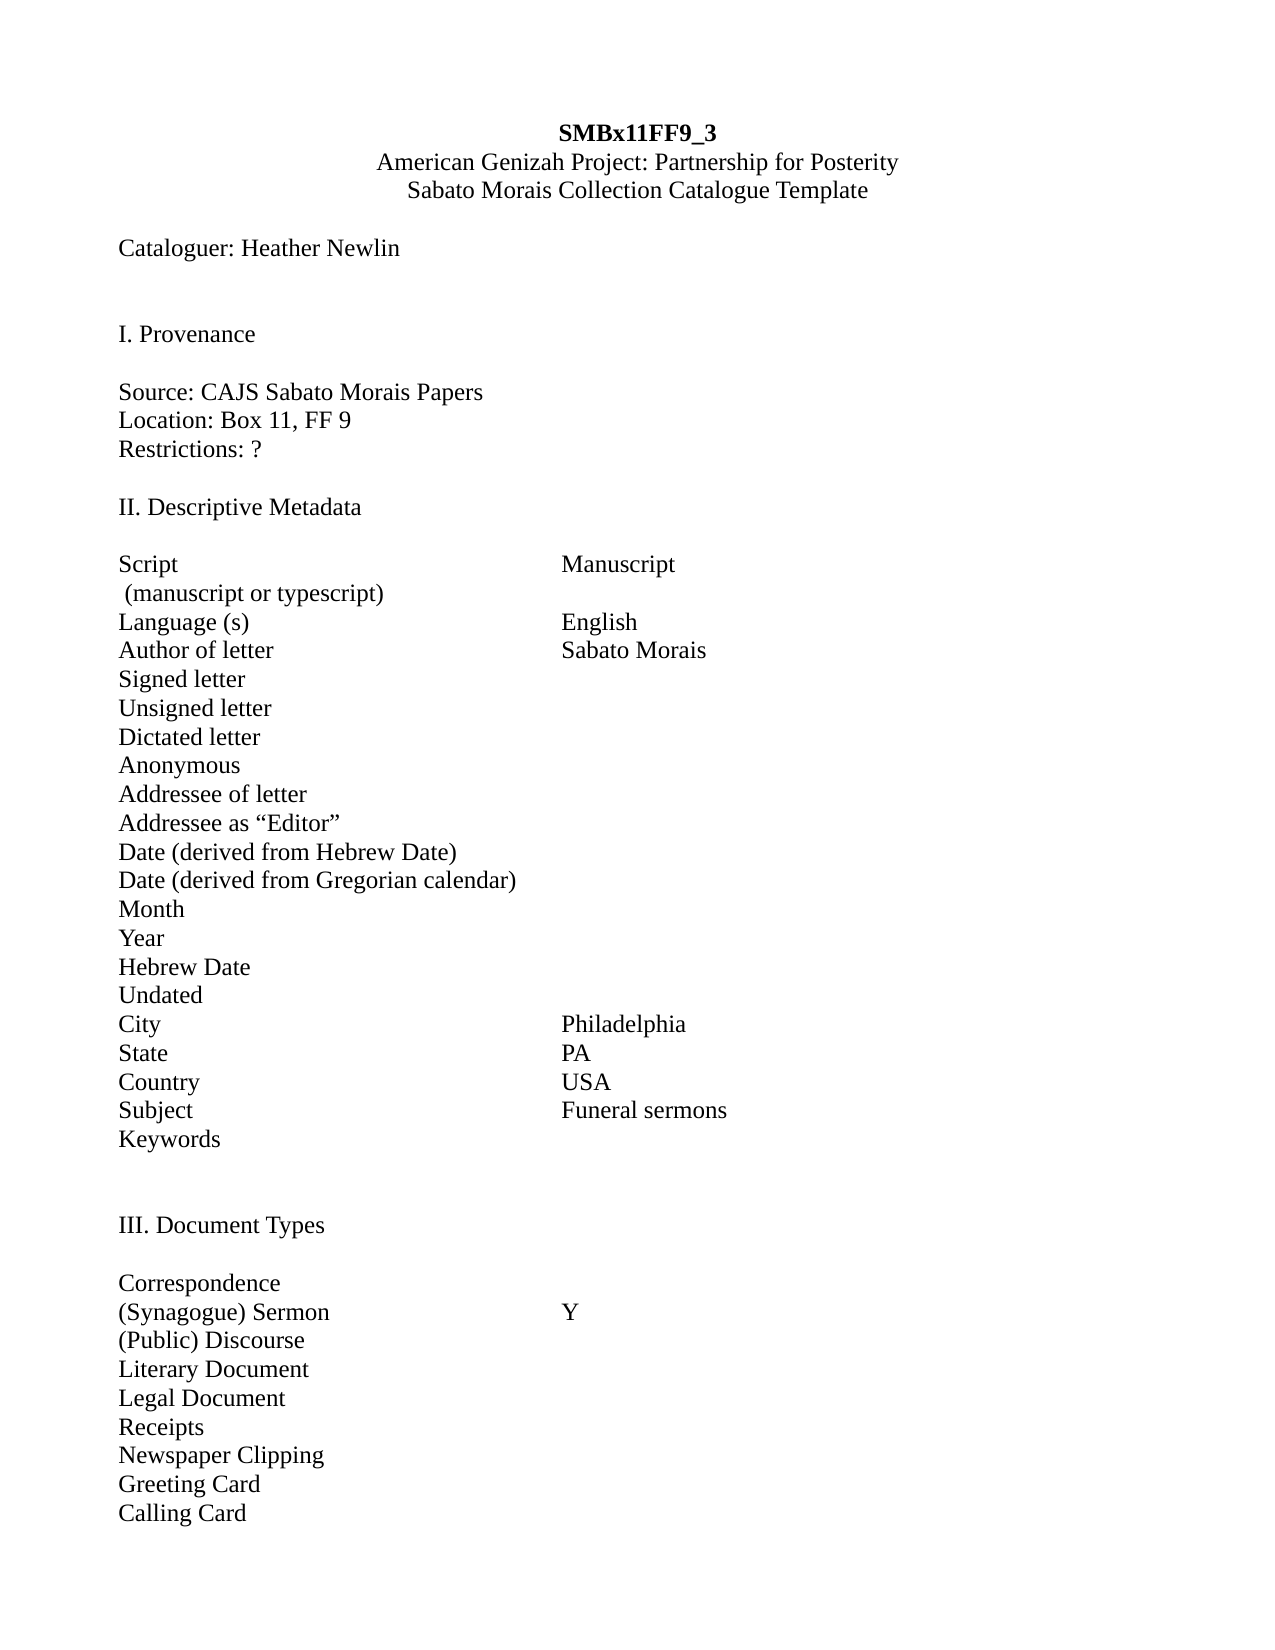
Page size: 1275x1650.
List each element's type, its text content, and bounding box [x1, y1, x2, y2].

text Receipts [118, 1412, 1157, 1441]
text American Genizah Project: Partnership for Posterity [118, 147, 1157, 176]
text Addressee as “Editor” [118, 808, 1157, 837]
text Anonymous [118, 751, 1157, 779]
text SMBx11FF9_3 [118, 118, 1157, 147]
text Date (derived from Hebrew Date) [118, 837, 1157, 866]
text Language (s) English [118, 607, 1157, 636]
text Sabato Morais Collection Catalogue Template [118, 176, 1157, 204]
text Author of letter Sabato Morais [118, 636, 1157, 664]
text Hebrew Date [118, 952, 1157, 981]
text Correspondence [118, 1268, 1157, 1297]
text Restrictions: ? [118, 434, 1157, 463]
text Undated [118, 981, 1157, 1009]
text Addressee of letter [118, 779, 1157, 808]
text (Public) Discourse [118, 1326, 1157, 1354]
text Greeting Card [118, 1469, 1157, 1498]
text Year [118, 923, 1157, 952]
text Month [118, 894, 1157, 923]
text City Philadelphia [118, 1009, 1157, 1038]
text (manuscript or typescript) [118, 578, 1157, 607]
text Cataloguer: Heather Newlin [118, 233, 1157, 262]
text (Synagogue) Sermon Y [118, 1297, 1157, 1326]
text I. Provenance [118, 319, 1157, 348]
text Newspaper Clipping [118, 1441, 1157, 1469]
text Keywords [118, 1124, 1157, 1153]
text Signed letter [118, 664, 1157, 693]
text State PA [118, 1038, 1157, 1067]
text Date (derived from Gregorian calendar) [118, 866, 1157, 894]
text Unsigned letter [118, 693, 1157, 722]
text Script Manuscript [118, 549, 1157, 578]
text Legal Document [118, 1383, 1157, 1412]
text Country USA [118, 1067, 1157, 1096]
text Subject Funeral sermons [118, 1096, 1157, 1124]
text III. Document Types [118, 1211, 1157, 1239]
text Dictated letter [118, 722, 1157, 751]
text Location: Box 11, FF 9 [118, 406, 1157, 434]
text Literary Document [118, 1354, 1157, 1383]
text Calling Card [118, 1498, 1157, 1527]
text Source: CAJS Sabato Morais Papers [118, 377, 1157, 406]
text II. Descriptive Metadata [118, 492, 1157, 521]
